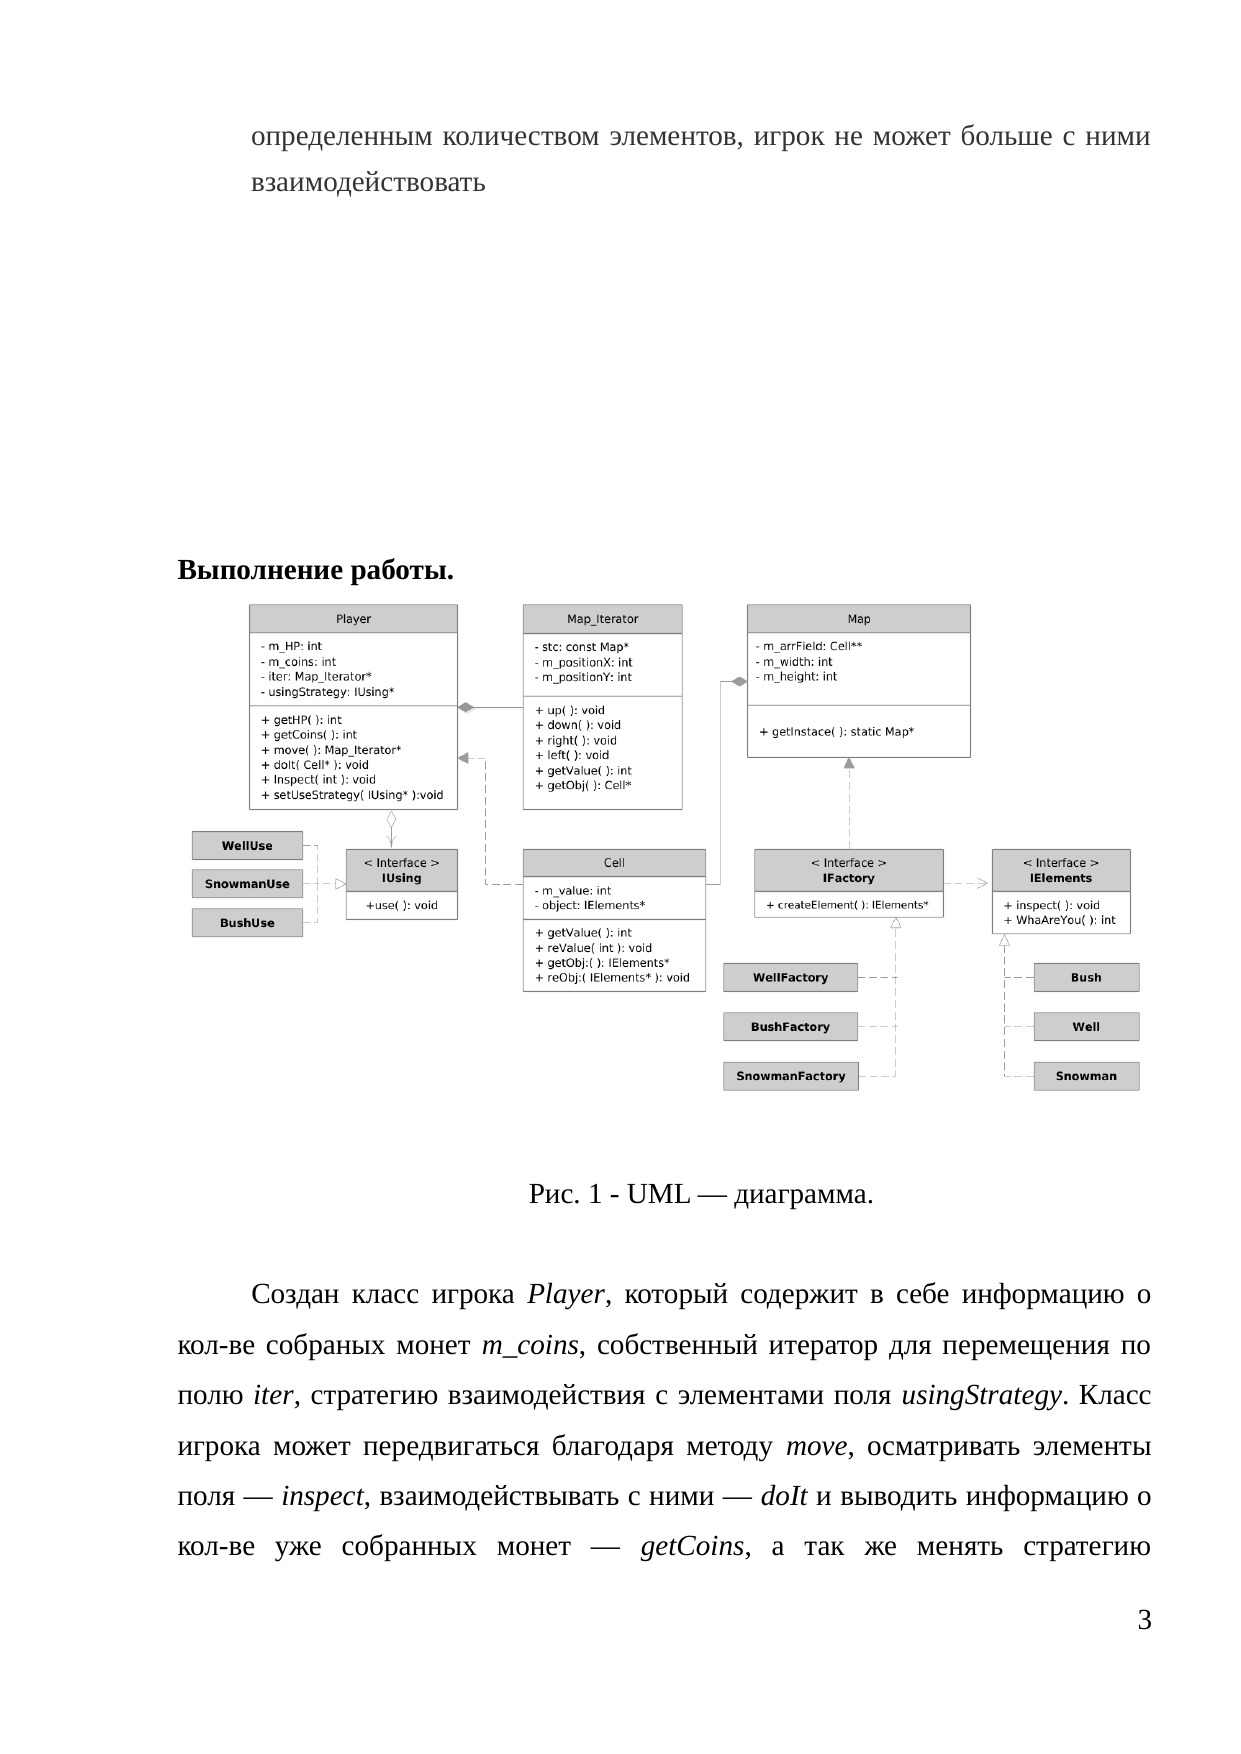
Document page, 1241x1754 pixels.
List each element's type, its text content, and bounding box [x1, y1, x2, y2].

list Выполнение работы. [177, 552, 1152, 586]
list определенным количеством элементов, игрок не может больше с ними взаимодействовать [221, 118, 1152, 198]
picture [187, 602, 1142, 1093]
text Создан класс игрока Player, который содержит в себе информацию о кол-ве собраных монет m_coins, собственный итератор для перемещения по полю iter, стратегию взаимодействия с элементами поля usingStrategy. Класс игрока может передвигаться благодаря методу move, осматривать элементы поля — inspect, взаимодействывать с ними — doIt и выводить информацию о кол-ве уже собранных монет — getCoins, а так же менять стратегию [177, 1277, 1152, 1562]
text Рис. 1 - UML — диаграмма. [177, 1176, 1152, 1209]
